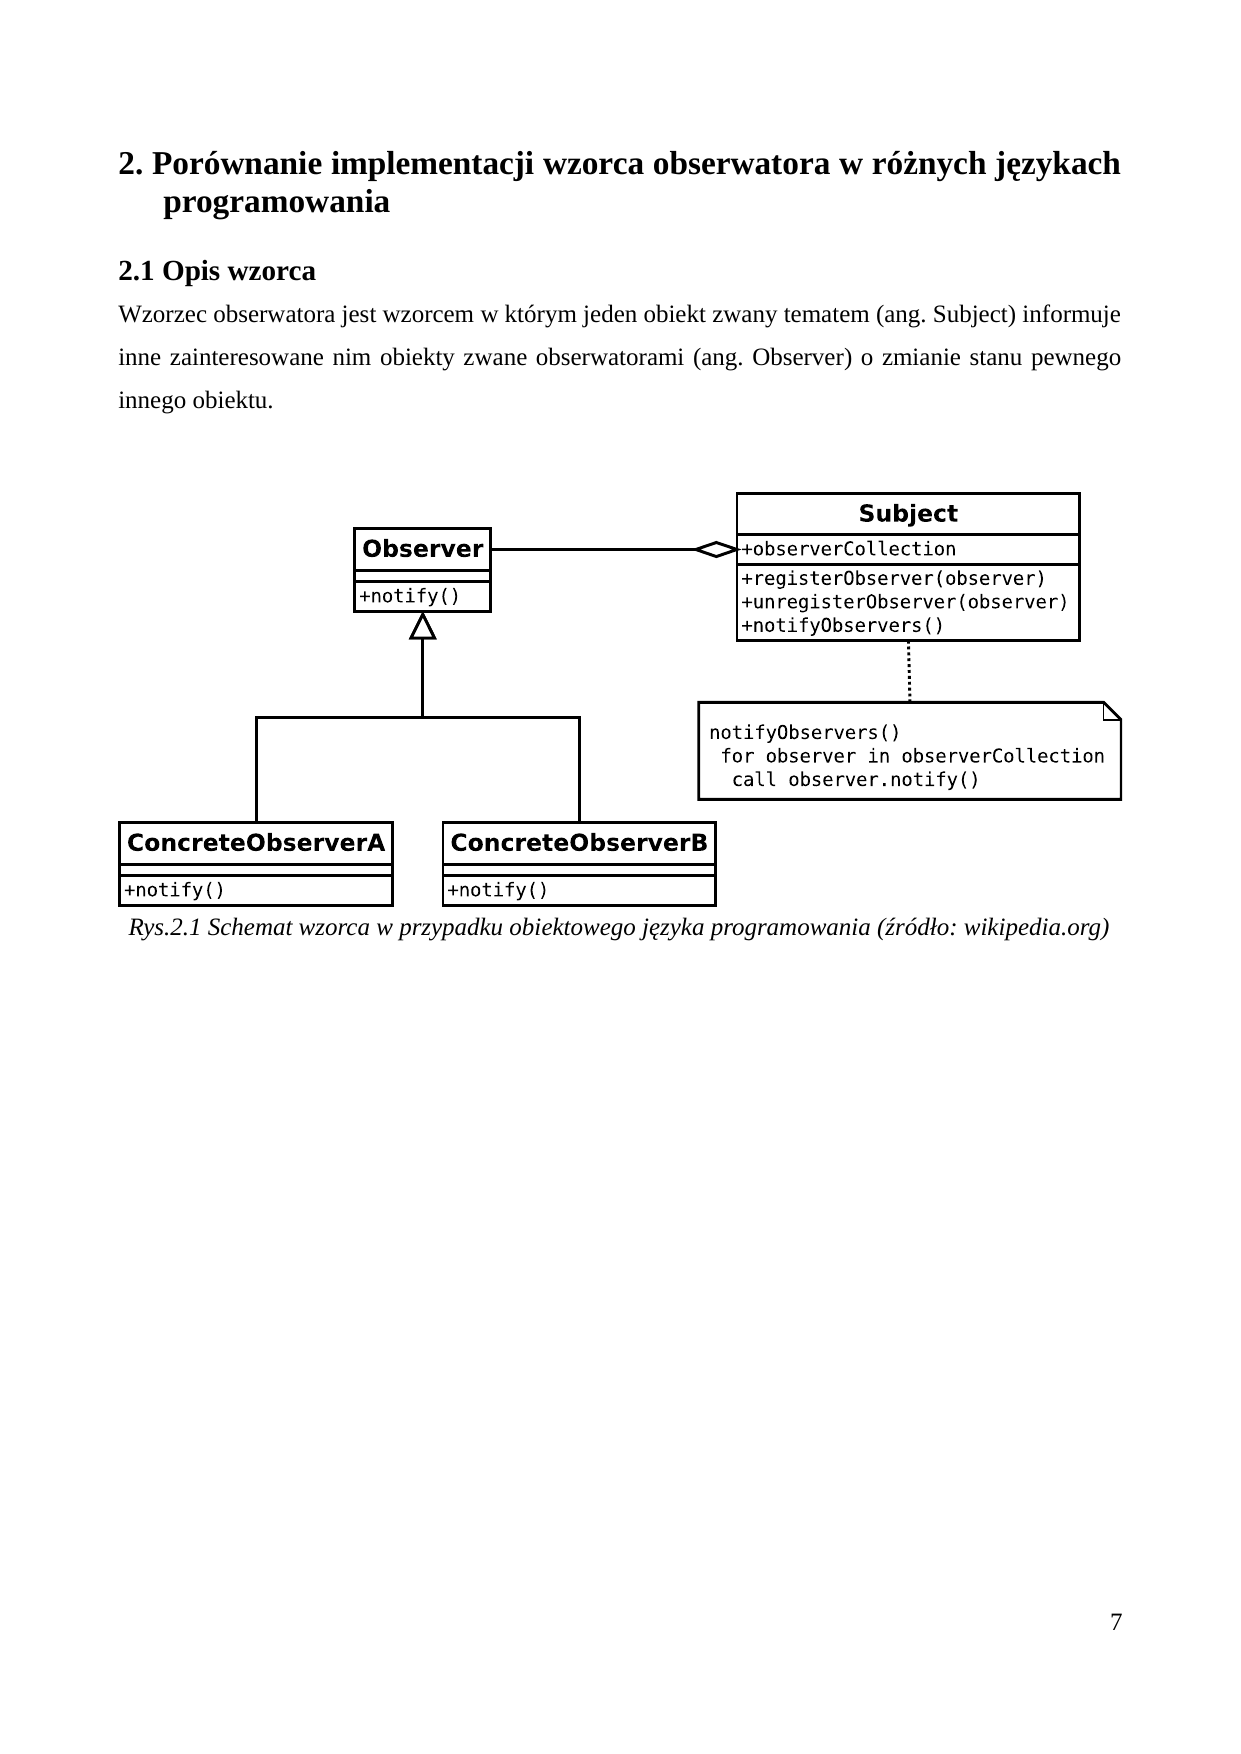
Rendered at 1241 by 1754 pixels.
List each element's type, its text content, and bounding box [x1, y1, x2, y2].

text Rys.2.1 Schemat wzorca w przypadku obiektowego języka programowania (źródło: wikipedia.org) [118, 907, 1122, 941]
text Wzorzec obserwatora jest wzorcem w którym jeden obiekt zwany tematem (ang. Subject) informuje inne zainteresowane nim obiekty zwane obserwatorami (ang. Observer) o zmianie stanu pewnego innego obiektu. [118, 299, 1122, 414]
subtitle 2. Porównanie implementacji wzorca obserwatora w różnych językach programowania [118, 143, 1122, 220]
subtitle 2.1 Opis wzorca [118, 253, 1122, 287]
